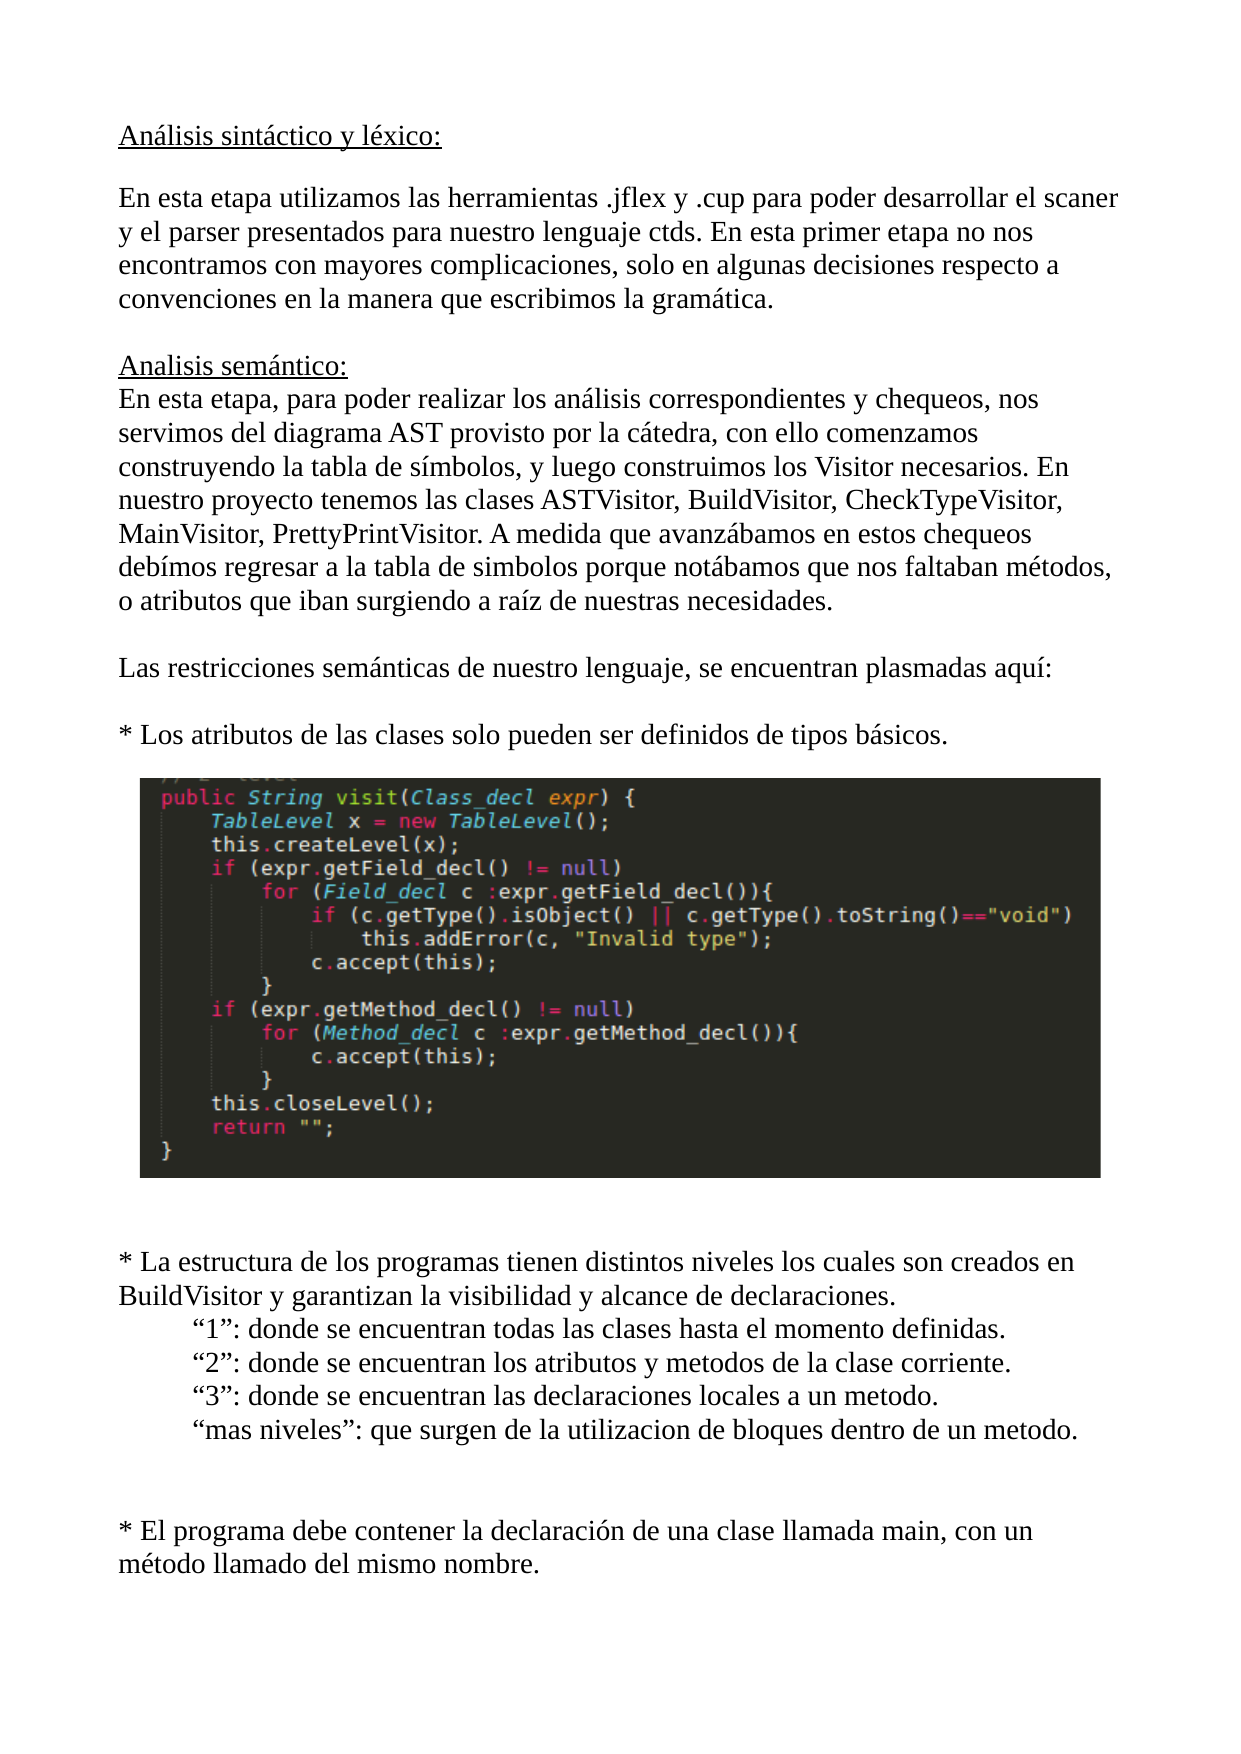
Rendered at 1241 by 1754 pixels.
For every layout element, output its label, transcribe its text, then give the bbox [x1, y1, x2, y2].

text * Los atributos de las clases solo pueden ser definidos de tipos básicos. [118, 717, 1122, 751]
text En esta etapa utilizamos las herramientas .jflex y .cup para poder desarrollar el scaner y el parser presentados para nuestro lenguaje ctds. En esta primer etapa no nos encontramos con mayores complicaciones, solo en algunas decisiones respecto a convenciones en la manera que escribimos la gramática. [118, 180, 1122, 314]
text * La estructura de los programas tienen distintos niveles los cuales son creados en BuildVisitor y garantizan la visibilidad y alcance de declaraciones. [118, 1244, 1122, 1311]
text En esta etapa, para poder realizar los análisis correspondientes y chequeos, nos servimos del diagrama AST provisto por la cátedra, con ello comenzamos construyendo la tabla de símbolos, y luego construimos los Visitor necesarios. En nuestro proyecto tenemos las clases ASTVisitor, BuildVisitor, CheckTypeVisitor, MainVisitor, PrettyPrintVisitor. A medida que avanzábamos en estos chequeos debímos regresar a la tabla de simbolos porque notábamos que nos faltaban métodos, o atributos que iban surgiendo a raíz de nuestras necesidades. [118, 382, 1122, 616]
text Análisis sintáctico y léxico: [118, 118, 1122, 152]
text “mas niveles”: que surgen de la utilizacion de bloques dentro de un metodo. [118, 1412, 1122, 1446]
text “3”: donde se encuentran las declaraciones locales a un metodo. [118, 1378, 1122, 1412]
text “2”: donde se encuentran los atributos y metodos de la clase corriente. [118, 1345, 1122, 1378]
picture [139, 778, 1101, 1178]
text “1”: donde se encuentran todas las clases hasta el momento definidas. [118, 1311, 1122, 1345]
text Analisis semántico: [118, 348, 1122, 382]
text * El programa debe contener la declaración de una clase llamada main, con un método llamado del mismo nombre. [118, 1513, 1122, 1580]
text Las restricciones semánticas de nuestro lenguaje, se encuentran plasmadas aquí: [118, 650, 1122, 683]
